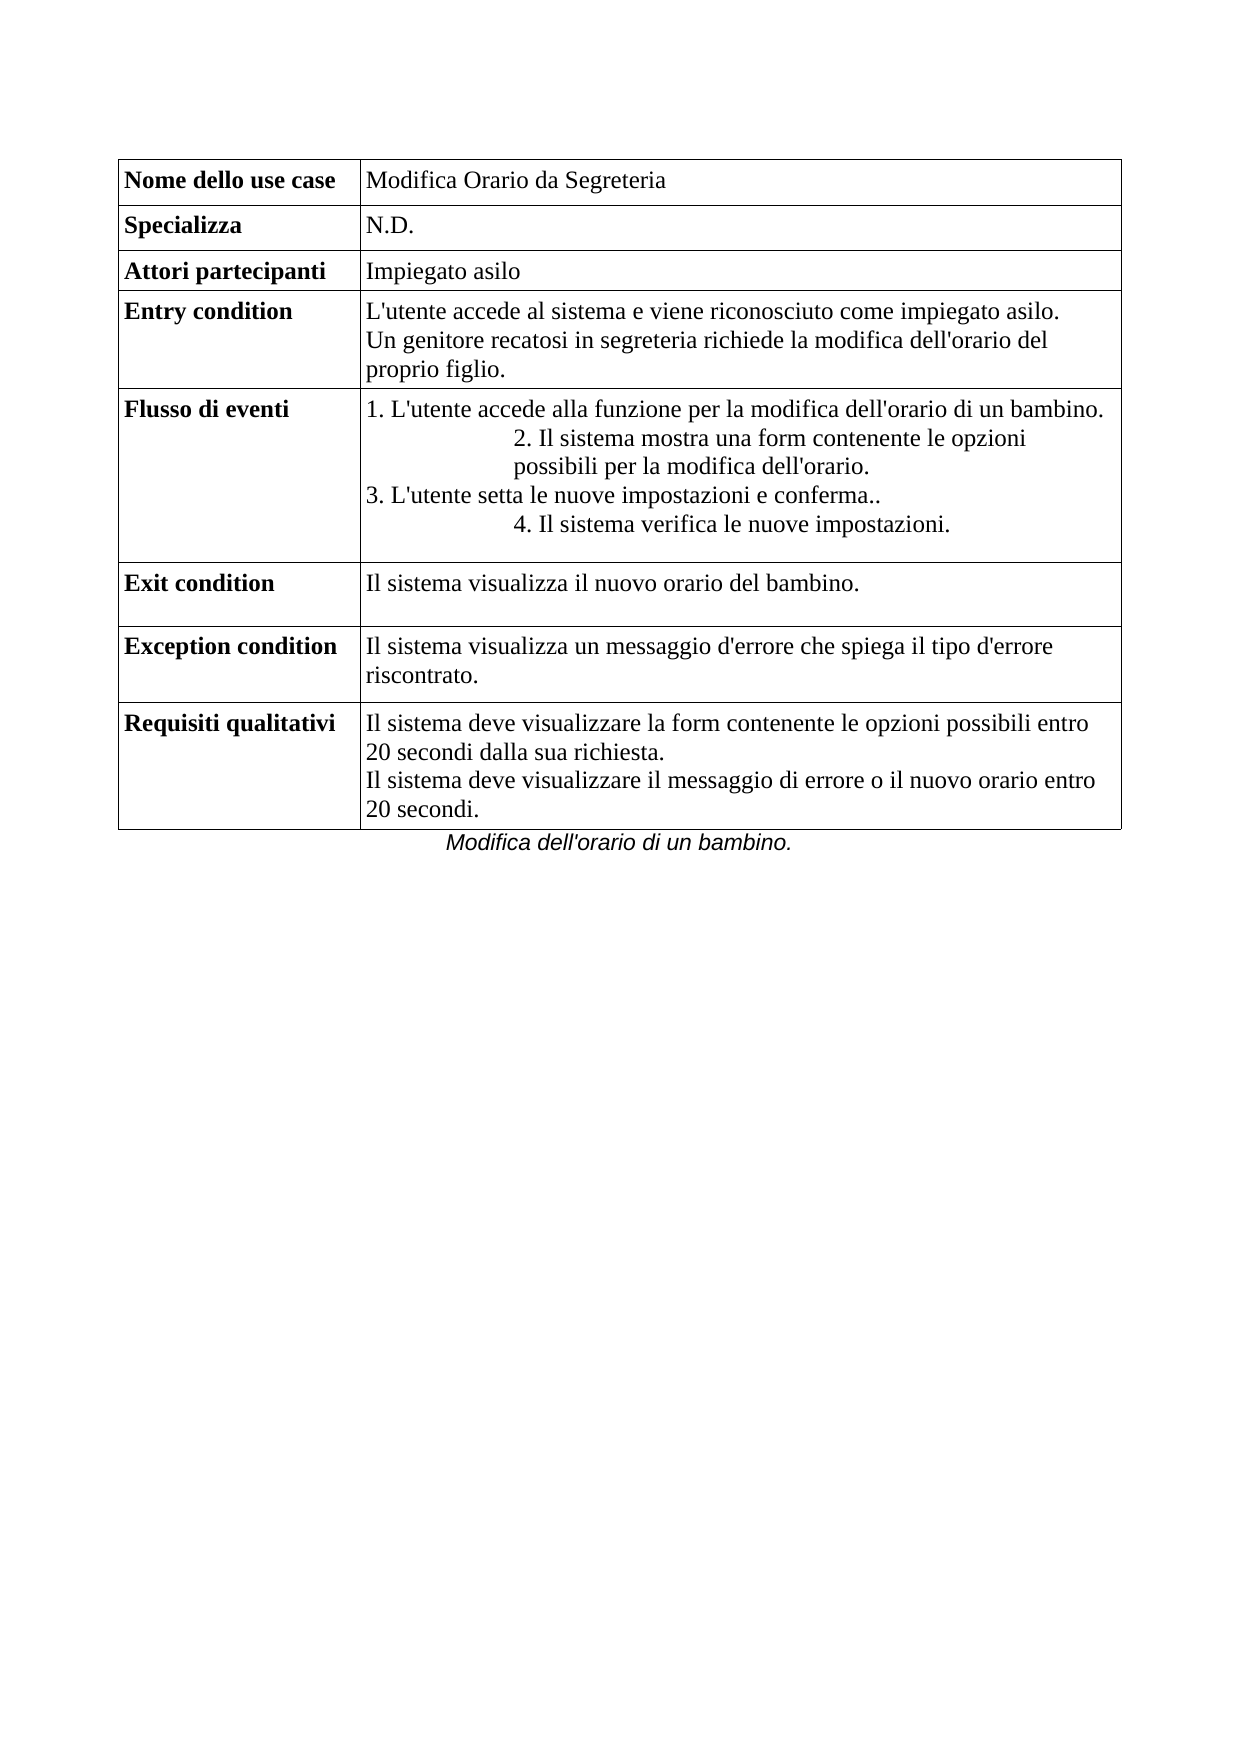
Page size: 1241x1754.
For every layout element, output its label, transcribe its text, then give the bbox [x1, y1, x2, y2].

table_cell Impiegato asilo [361, 251, 1121, 290]
table_cell Specializza [119, 206, 360, 250]
text Modifica dell'orario di un bambino. [118, 829, 1122, 855]
table_cell Il sistema visualizza il nuovo orario del bambino. [361, 563, 1121, 626]
table_cell Exception condition [119, 627, 360, 702]
table_cell Requisiti qualitativi [119, 703, 360, 829]
table_cell Flusso di eventi [119, 389, 360, 562]
table_header Nome dello use case [119, 160, 360, 205]
table_cell Il sistema deve visualizzare la form contenente le opzioni possibili entro 20 secondi dalla sua richiesta. Il sistema deve visualizzare il messaggio di errore o il nuovo orario entro 20 secondi. [361, 703, 1121, 829]
table_cell Il sistema visualizza un messaggio d'errore che spiega il tipo d'errore riscontrato. [361, 627, 1121, 702]
table_cell L'utente accede al sistema e viene riconosciuto come impiegato asilo. Un genitore recatosi in segreteria richiede la modifica dell'orario del proprio figlio. [361, 291, 1121, 388]
table_cell Exit condition [119, 563, 360, 626]
table_header Modifica Orario da Segreteria [361, 160, 1121, 205]
table_cell L'utente accede alla funzione per la modifica dell'orario di un bambino. Il sistema mostra una form contenente le opzioni possibili per la modifica dell'orario. L'utente setta le nuove impostazioni e conferma.. Il sistema verifica le nuove impostazioni. [361, 389, 1121, 562]
table_cell N.D. [361, 206, 1121, 250]
table_cell Attori partecipanti [119, 251, 360, 290]
table_cell Entry condition [119, 291, 360, 388]
